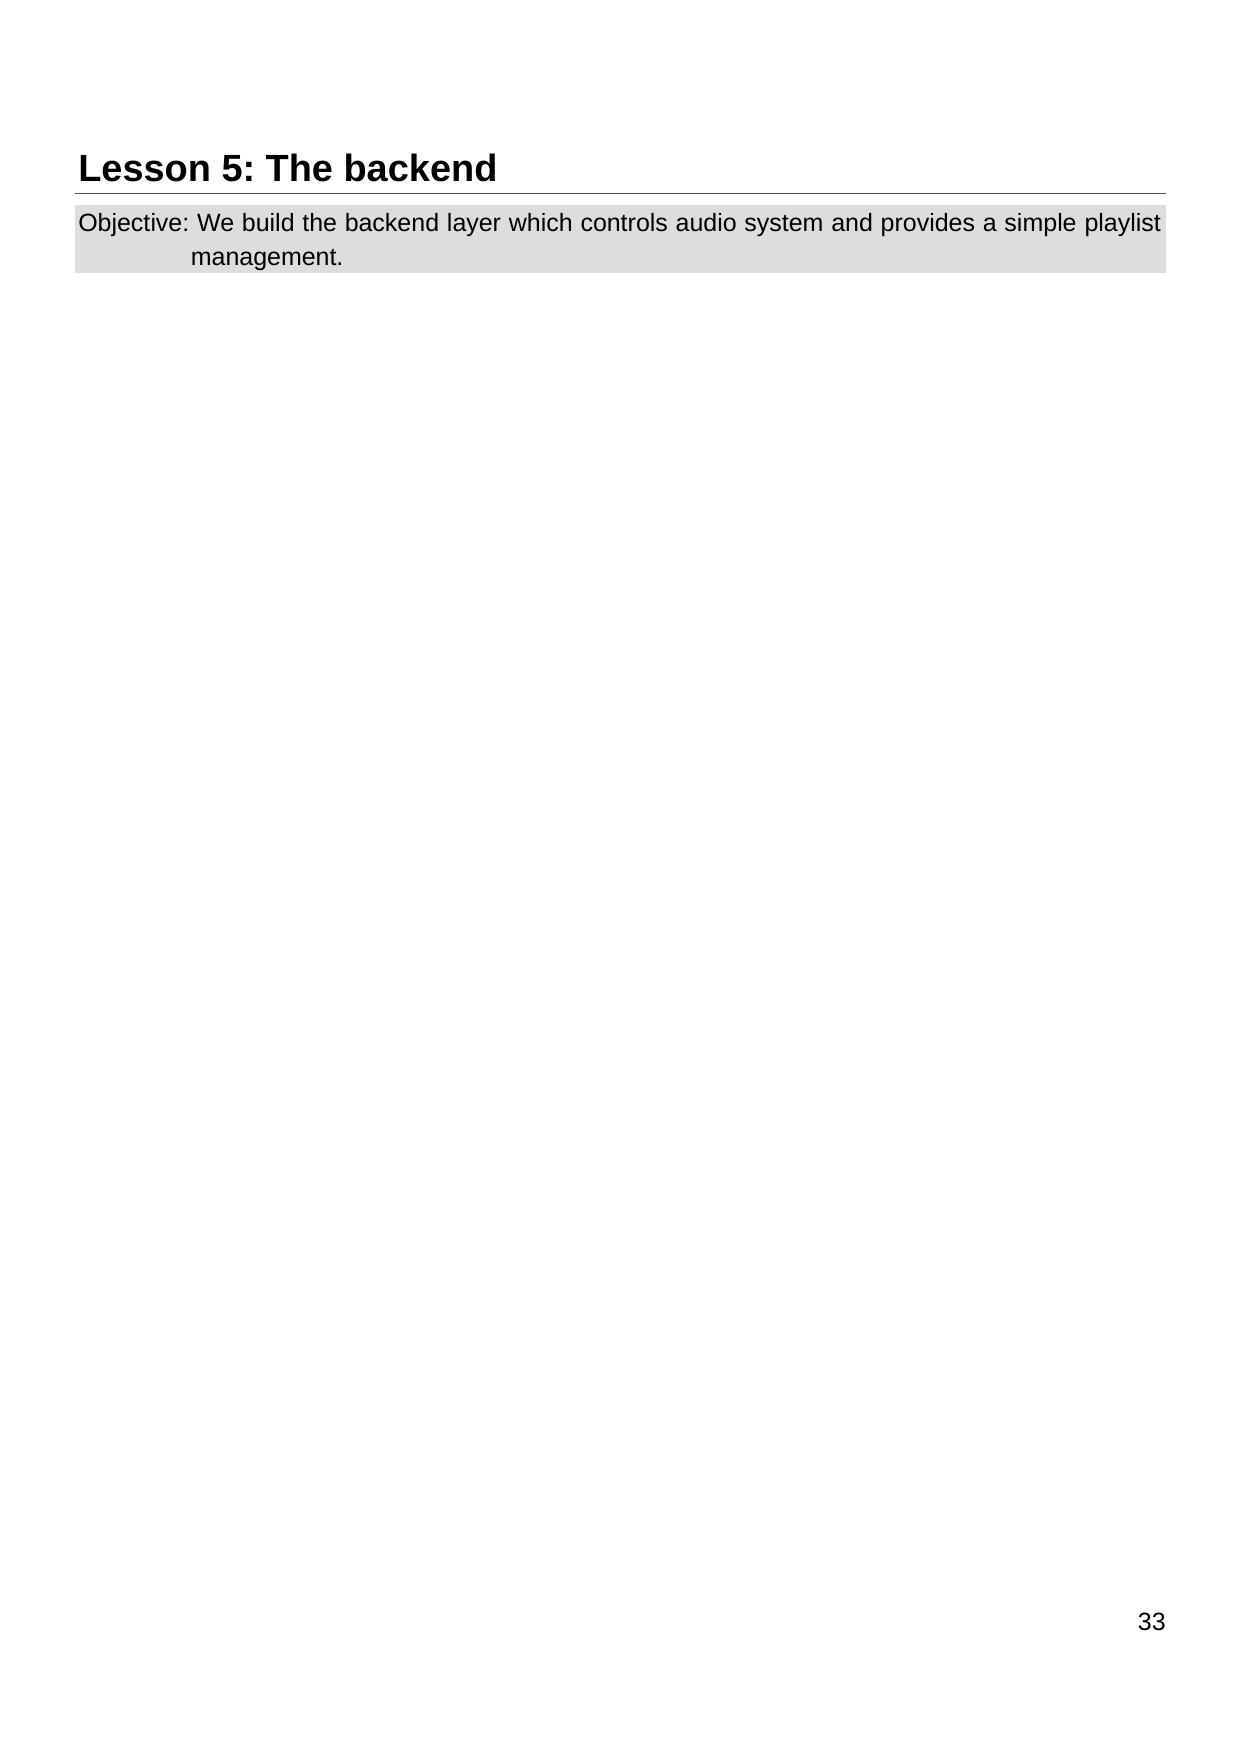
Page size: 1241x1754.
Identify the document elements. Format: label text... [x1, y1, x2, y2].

subtitle Lesson 5: The backend [75, 143, 1166, 193]
text Objective: We build the backend layer which controls audio system and provides a simple playlist management. [75, 205, 1166, 273]
